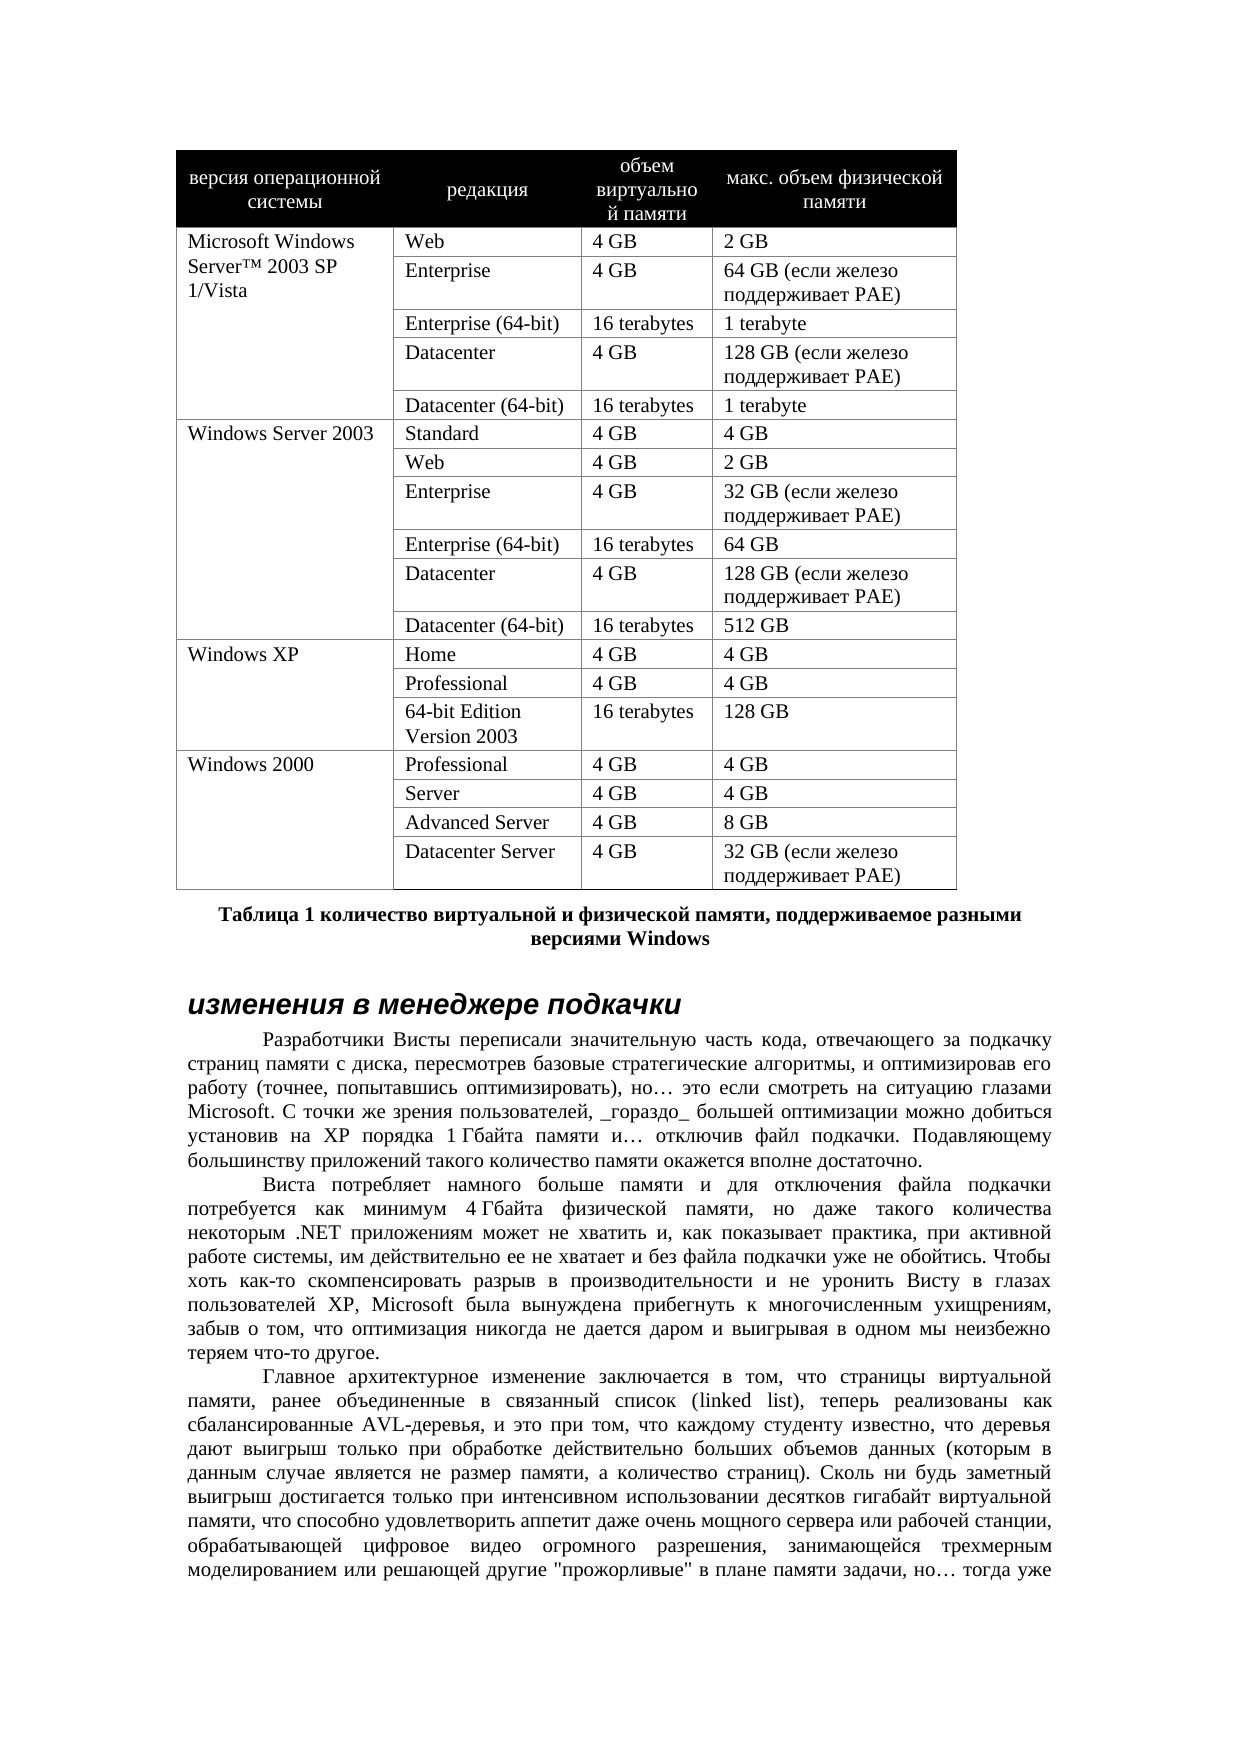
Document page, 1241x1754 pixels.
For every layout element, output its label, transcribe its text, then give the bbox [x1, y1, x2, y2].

table_header редакция [394, 151, 581, 227]
table_cell Datacenter [394, 559, 581, 611]
table_cell 4 GB [582, 808, 712, 836]
table_cell 4 GB [713, 780, 956, 807]
table_cell Windows 2000 [177, 751, 393, 889]
table_cell Microsoft Windows Server™ 2003 SP 1/Vista [177, 228, 393, 419]
table_cell Enterprise (64-bit) [394, 310, 581, 337]
table_cell 4 GB [582, 449, 712, 476]
table_cell 128 GB [713, 698, 956, 750]
table_cell Professional [394, 751, 581, 778]
table_cell 512 GB [713, 612, 956, 639]
text Таблица 1 количество виртуальной и физической памяти, поддерживаемое разными версиями Windows [187, 902, 1053, 950]
table_cell 4 GB [582, 751, 712, 778]
table_cell Professional [394, 669, 581, 697]
table_cell 32 GB (если железо поддерживает PAE) [713, 477, 956, 529]
table_cell 4 GB [582, 257, 712, 308]
subtitle изменения в менеджере подкачки [187, 987, 1053, 1021]
table_cell 128 GB (если железо поддерживает PAE) [713, 559, 956, 611]
table_cell 64 GB [713, 530, 956, 558]
table_cell 16 terabytes [582, 612, 712, 639]
table_cell Web [394, 228, 581, 256]
text Виста потребляет намного больше памяти и для отключения файла подкачки потребуется как минимум 4 Гбайта физической памяти, но даже такого количества некоторым .NET приложениям может не хватить и, как показывает практика, при активной работе системы, им действительно ее не хватает и без файла подкачки уже не обойтись. Чтобы хоть как-то скомпенсировать разрыв в производительности и не уронить Висту в глазах пользователей XP, Microsoft была вынуждена прибегнуть к многочисленным ухищрениям, забыв о том, что оптимизация никогда не дается даром и выигрывая в одном мы неизбежно теряем что-то другое. [187, 1172, 1053, 1364]
table_cell 2 GB [713, 449, 956, 476]
table_cell 4 GB [582, 640, 712, 668]
table_cell 4 GB [582, 559, 712, 611]
table_cell 64 GB (если железо поддерживает PAE) [713, 257, 956, 308]
table_cell 1 terabyte [713, 391, 956, 419]
table_cell 4 GB [582, 228, 712, 256]
table_cell Home [394, 640, 581, 668]
table_cell 16 terabytes [582, 530, 712, 558]
table_cell 32 GB (если железо поддерживает PAE) [713, 837, 956, 889]
table_cell Standard [394, 420, 581, 447]
table_cell 2 GB [713, 228, 956, 256]
table_cell 4 GB [582, 338, 712, 390]
table_cell Datacenter [394, 338, 581, 390]
table_cell 4 GB [713, 669, 956, 697]
table_cell Enterprise (64-bit) [394, 530, 581, 558]
table_cell 1 terabyte [713, 310, 956, 337]
table_cell 4 GB [713, 751, 956, 778]
table_cell Datacenter (64-bit) [394, 391, 581, 419]
table_cell 4 GB [582, 837, 712, 889]
table_cell 4 GB [582, 477, 712, 529]
table_cell 16 terabytes [582, 698, 712, 750]
table_header объем виртуальной памяти [582, 151, 712, 227]
table_cell Datacenter (64-bit) [394, 612, 581, 639]
table_header версия операционной системы [176, 151, 393, 227]
table_cell Advanced Server [394, 808, 581, 836]
table_cell 4 GB [582, 669, 712, 697]
table_cell Windows Server 2003 [177, 420, 393, 639]
table_cell 4 GB [582, 780, 712, 807]
text Разработчики Висты переписали значительную часть кода, отвечающего за подкачку страниц памяти с диска, пересмотрев базовые стратегические алгоритмы, и оптимизировав его работу (точнее, попытавшись оптимизировать), но… это если смотреть на ситуацию глазами Microsoft. С точки же зрения пользователей, _гораздо_ большей оптимизации можно добиться установив на XP порядка 1 Гбайта памяти и… отключив файл подкачки. Подавляющему большинству приложений такого количество памяти окажется вполне достаточно. [187, 1027, 1053, 1172]
table_cell 16 terabytes [582, 391, 712, 419]
table_cell Enterprise [394, 477, 581, 529]
table_cell Enterprise [394, 257, 581, 308]
table_cell 64-bit Edition Version 2003 [394, 698, 581, 750]
table_cell 4 GB [582, 420, 712, 447]
table_cell 8 GB [713, 808, 956, 836]
table_header макс. объем физической памяти [713, 151, 957, 227]
table_cell 16 terabytes [582, 310, 712, 337]
table_cell 128 GB (если железо поддерживает PAE) [713, 338, 956, 390]
table_cell Datacenter Server [394, 837, 581, 889]
text Главное архитектурное изменение заключается в том, что страницы виртуальной памяти, ранее объединенные в связанный список (linked list), теперь реализованы как сбалансированные AVL-деревья, и это при том, что каждому студенту известно, что деревья дают выигрыш только при обработке действительно больших объемов данных (которым в данным случае является не размер памяти, а количество страниц). Сколь ни будь заметный выигрыш достигается только при интенсивном использовании десятков гигабайт виртуальной памяти, что способно удовлетворить аппетит даже очень мощного сервера или рабочей станции, обрабатывающей цифровое видео огромного разрешения, занимающейся трехмерным моделированием или решающей другие "прожорливые" в плане памяти задачи, но… тогда уже [187, 1364, 1053, 1581]
table_cell Server [394, 780, 581, 807]
table_cell Windows XP [177, 640, 393, 750]
table_cell 4 GB [713, 420, 956, 447]
table_cell Web [394, 449, 581, 476]
table_cell 4 GB [713, 640, 956, 668]
